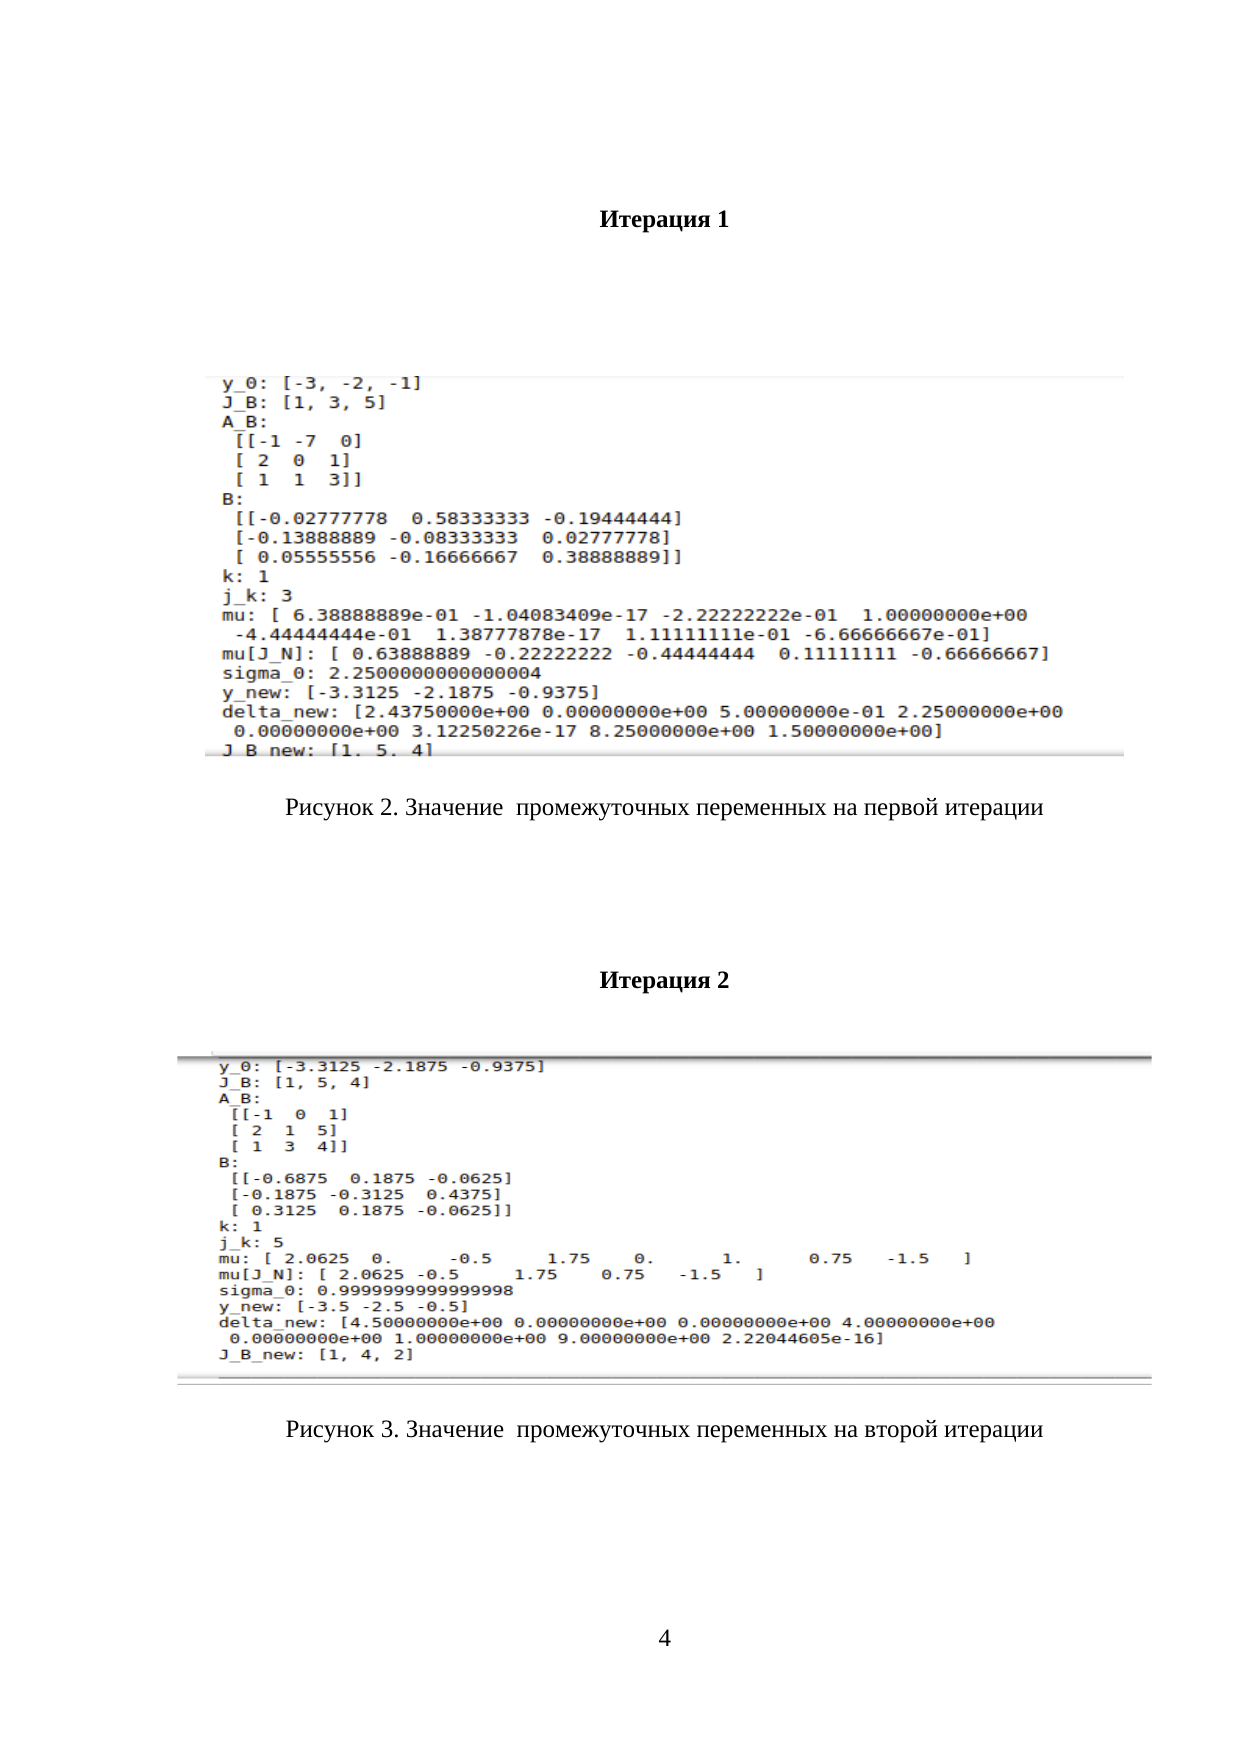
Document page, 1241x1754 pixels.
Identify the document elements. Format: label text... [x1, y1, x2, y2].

text Рисунок 2. Значение промежуточных переменных на первой итерации [177, 377, 1152, 821]
picture [205, 376, 1124, 764]
picture [177, 1051, 1152, 1386]
text Итерация 1 [177, 204, 1152, 233]
text Рисунок 3. Значение промежуточных переменных на второй итерации [177, 1386, 1152, 1443]
text Итерация 2 [177, 965, 1152, 994]
